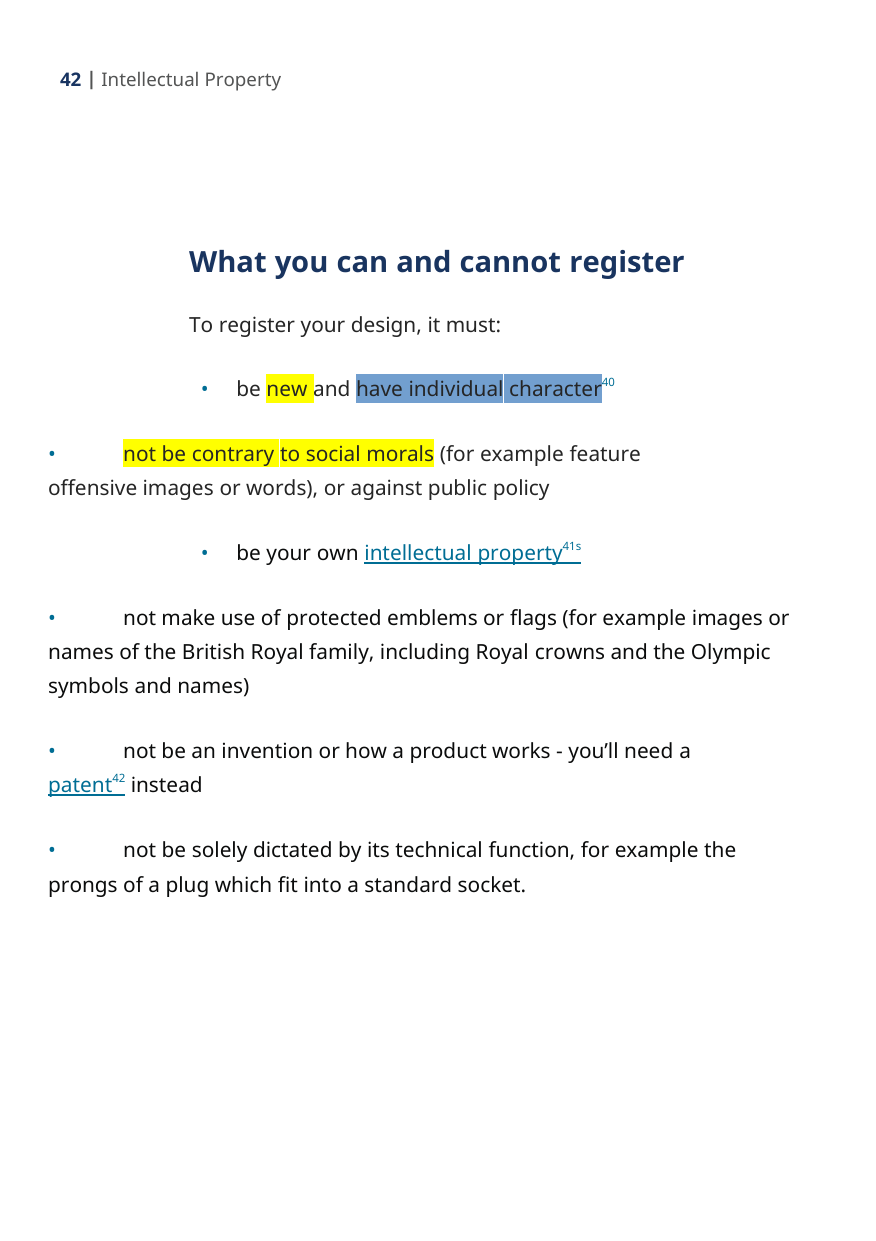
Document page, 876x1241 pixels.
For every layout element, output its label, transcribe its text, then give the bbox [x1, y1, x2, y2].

picture [609, 378, 614, 386]
picture [563, 542, 568, 550]
list not make use of protected emblems or flags (for example images or names of the British Royal family, including Royal crowns and the Olympic symbols and names) [48, 603, 795, 699]
list be new and have individual character40 [201, 374, 829, 403]
subtitle What you can and cannot register [189, 241, 829, 281]
list not be an invention or how a product works - you’ll need a patent42 instead [48, 736, 764, 799]
list be your own intellectual property41s [201, 538, 829, 567]
text To register your design, it must: [189, 310, 829, 338]
list not be contrary to social morals (for example feature offensive images or words), or against public policy [48, 439, 727, 501]
list not be solely dictated by its technical function, for example the prongs of a plug which fit into a standard socket. [48, 836, 789, 898]
